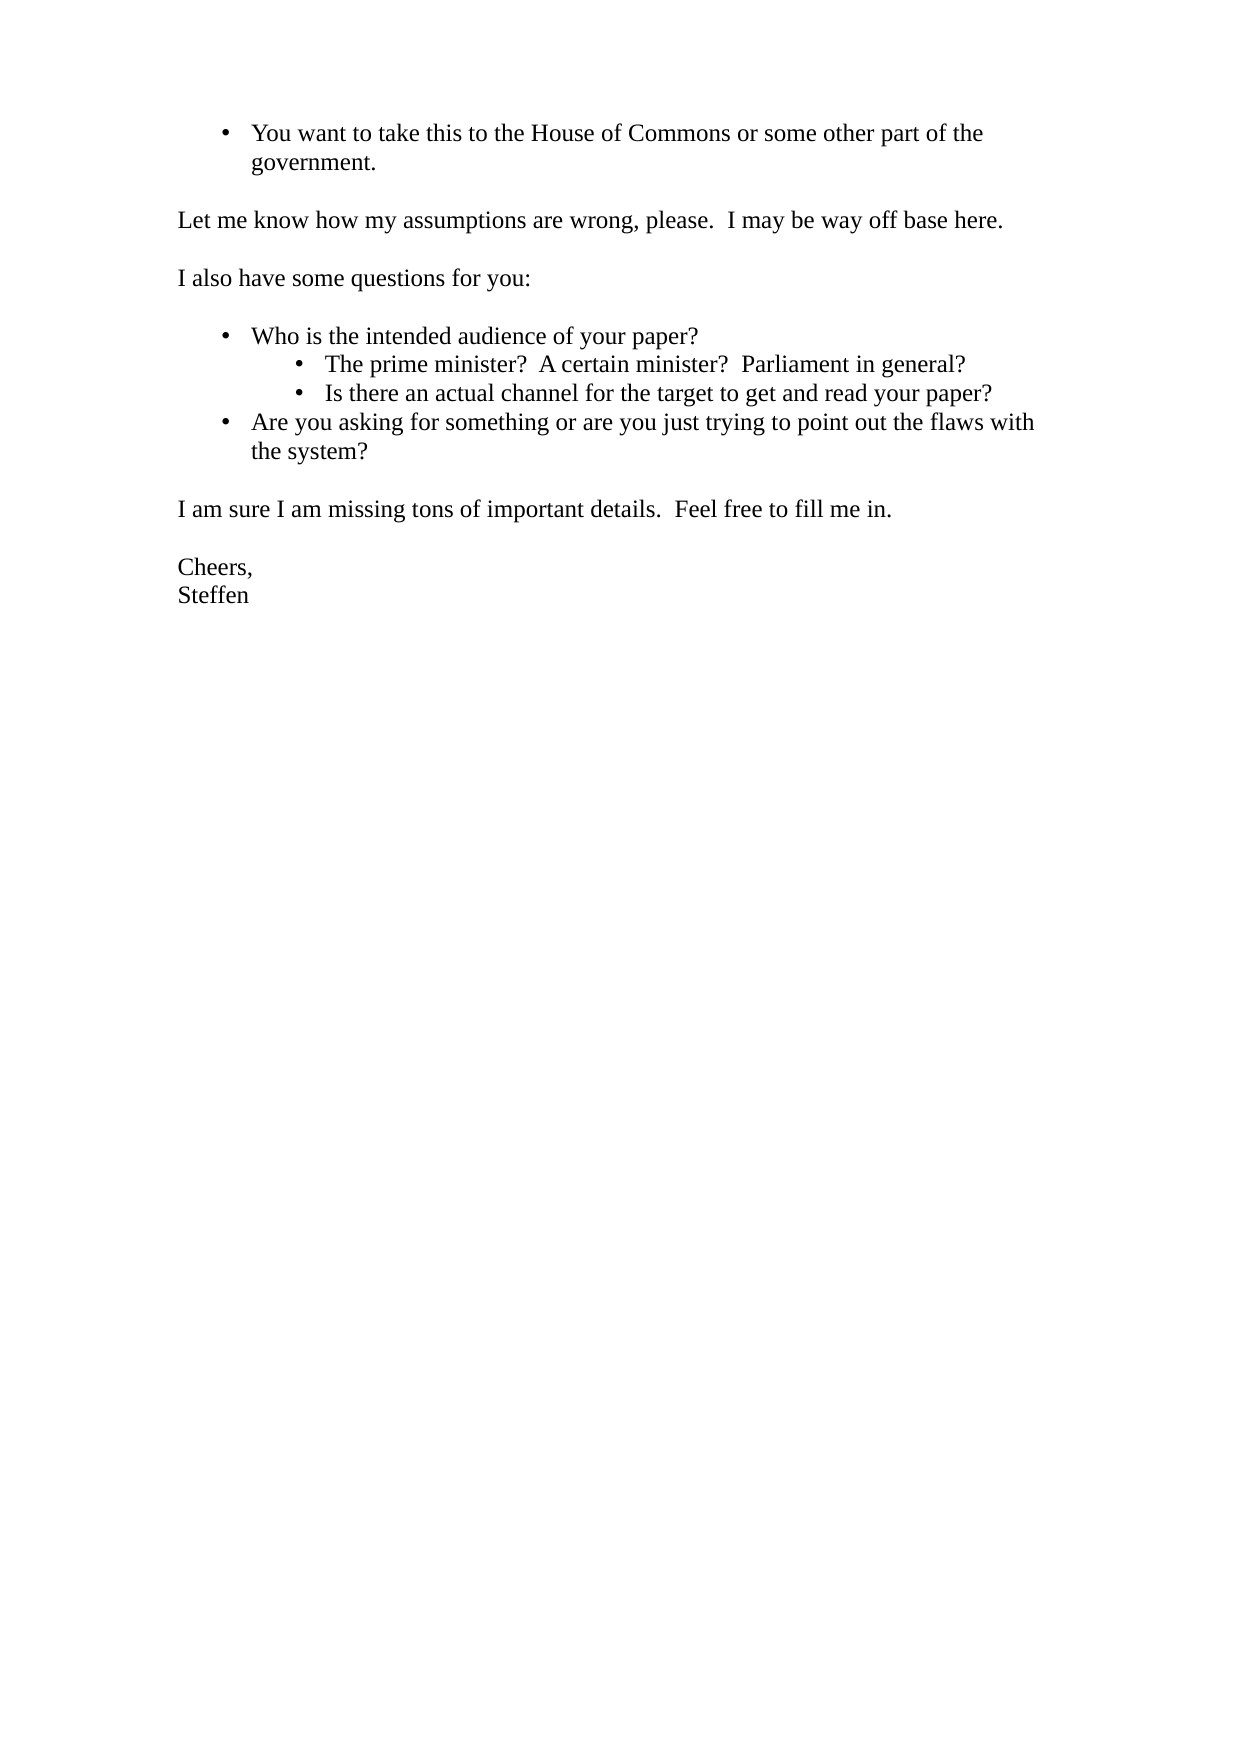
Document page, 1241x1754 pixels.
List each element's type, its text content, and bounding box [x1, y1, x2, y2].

text Let me know how my assumptions are wrong, please. I may be way off base here. I also have some questions for you: [177, 205, 1063, 291]
list The prime minister? A certain minister? Parliament in general? [295, 349, 1063, 378]
text I am sure I am missing tons of important details. Feel free to fill me in. Cheers, Steffen [177, 494, 1063, 609]
list Who is the intended audience of your paper? [221, 321, 1063, 349]
list Is there an actual channel for the target to get and read your paper? [295, 378, 1063, 407]
list Are you asking for something or are you just trying to point out the flaws with the system? [221, 407, 1063, 464]
list You want to take this to the House of Commons or some other part of the government. [221, 118, 1063, 176]
